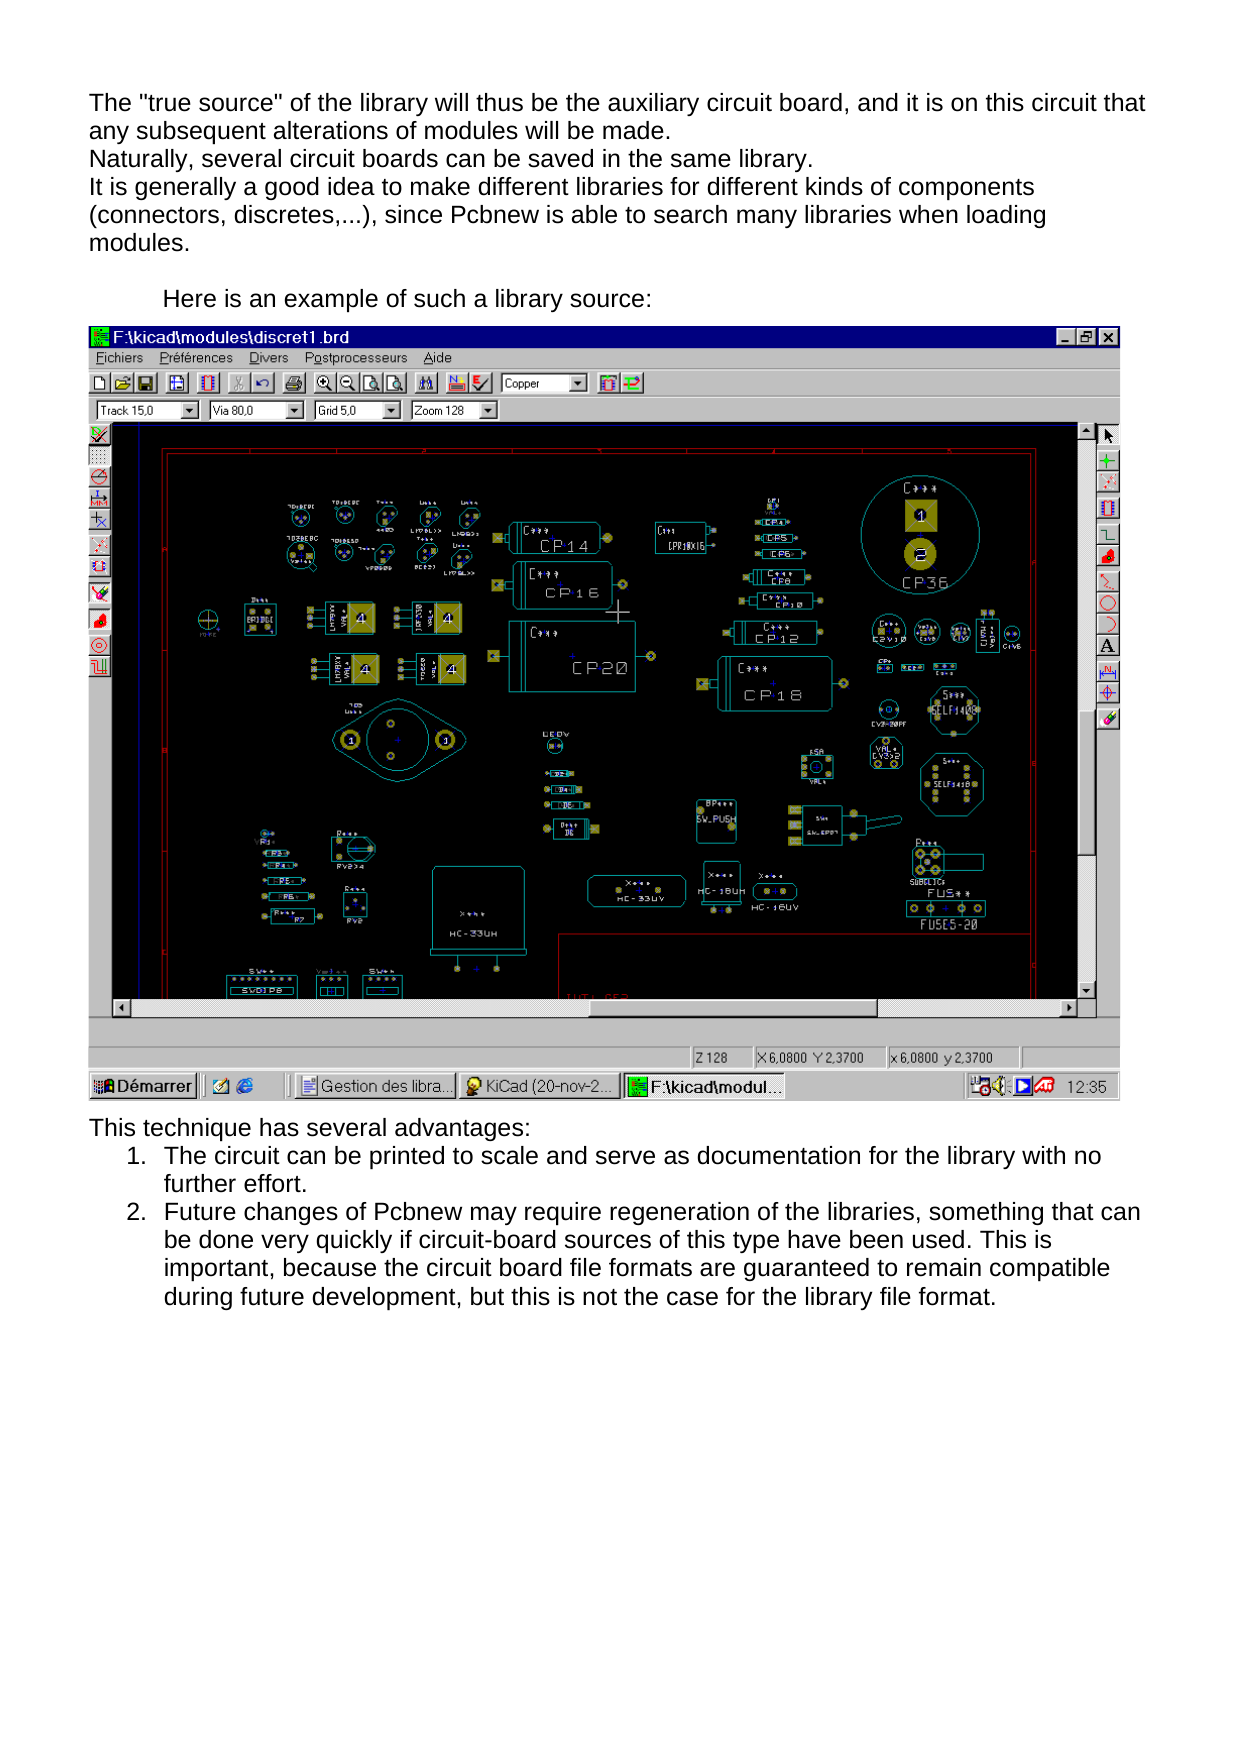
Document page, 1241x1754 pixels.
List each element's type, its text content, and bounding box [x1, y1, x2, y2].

text Here is an example of such a library source: [162, 285, 1152, 313]
list Future changes of Pcbnew may require regeneration of the libraries, something that can be done very quickly if circuit-board sources of this type have been used. This is important, because the circuit board file formats are guaranteed to remain compatible during future development, but this is not the case for the library file format. [126, 1198, 1152, 1310]
text It is generally a good idea to make different libraries for different kinds of components (connectors, discretes,...), since Pcbnew is able to search many libraries when loading modules. [88, 173, 1152, 257]
text Naturally, several circuit boards can be saved in the same library. [88, 144, 1152, 173]
text This technique has several advantages: [88, 1114, 1152, 1142]
list The circuit can be printed to scale and serve as documentation for the library with no further effort. [126, 1142, 1152, 1198]
picture [88, 326, 1121, 1101]
text The "true source" of the library will thus be the auxiliary circuit board, and it is on this circuit that any subsequent alterations of modules will be made. [88, 88, 1152, 144]
